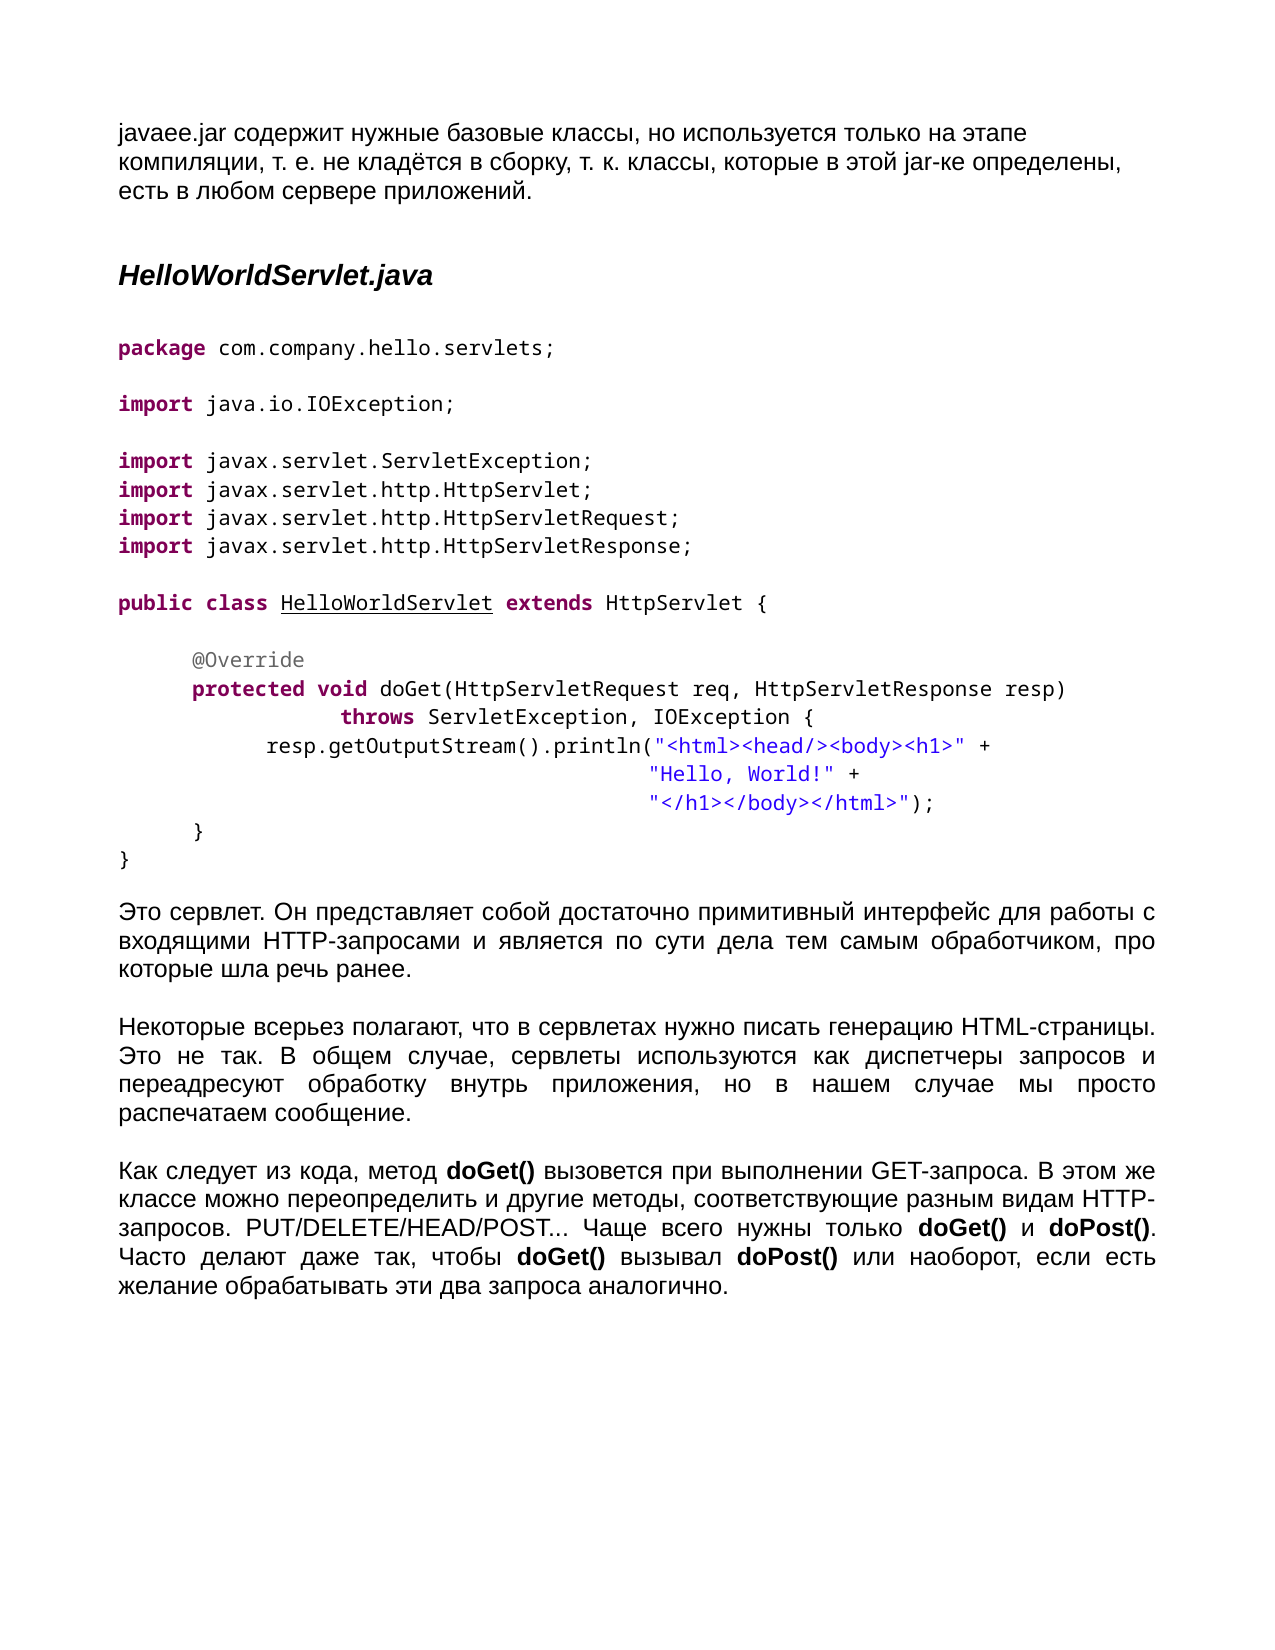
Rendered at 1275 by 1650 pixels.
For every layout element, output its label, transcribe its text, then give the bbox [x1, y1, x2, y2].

text import javax.servlet.http.HttpServletResponse; [118, 532, 1157, 560]
text Как следует из кода, метод doGet() вызовется при выполнении GET-запроса. В этом же классе можно переопределить и другие методы, соответствующие разным видам HTTP-запросов. PUT/DELETE/HEAD/POST... Чаще всего нужны только doGet() и doPost(). Часто делают даже так, чтобы doGet() вызывал doPost() или наоборот, если есть желание обрабатывать эти два запроса аналогично. [118, 1156, 1157, 1299]
text "</h1></body></html>"); [118, 788, 1157, 816]
text Это сервлет. Он представляет собой достаточно примитивный интерфейс для работы с входящими HTTP-запросами и является по сути дела тем самым обработчиком, про которые шла речь ранее. [118, 897, 1157, 983]
text javaee.jar содержит нужные базовые классы, но используется только на этапе компиляции, т. е. не кладётся в сборку, т. к. классы, которые в этой jar-ке определены, есть в любом сервере приложений. [118, 118, 1157, 204]
text } [118, 816, 1157, 844]
text protected void doGet(HttpServletRequest req, HttpServletResponse resp) [118, 674, 1157, 702]
text public class HelloWorldServlet extends HttpServlet { [118, 588, 1157, 617]
text resp.getOutputStream().println("<html><head/><body><h1>" + [118, 731, 1157, 759]
text import javax.servlet.http.HttpServlet; [118, 475, 1157, 503]
text Некоторые всерьез полагают, что в сервлетах нужно писать генерацию HTML-страницы. Это не так. В общем случае, сервлеты используются как диспетчеры запросов и переадресуют обработку внутрь приложения, но в нашем случае мы просто распечатаем сообщение. [118, 1012, 1157, 1127]
subtitle HelloWorldServlet.java [118, 258, 1157, 292]
text import javax.servlet.http.HttpServletRequest; [118, 503, 1157, 532]
text } [118, 844, 1157, 873]
text import java.io.IOException; [118, 389, 1157, 418]
text import javax.servlet.ServletException; [118, 446, 1157, 475]
text @Override [118, 645, 1157, 674]
text "Hello, World!" + [118, 759, 1157, 788]
text package com.company.hello.servlets; [118, 333, 1157, 361]
text throws ServletException, IOException { [118, 702, 1157, 731]
